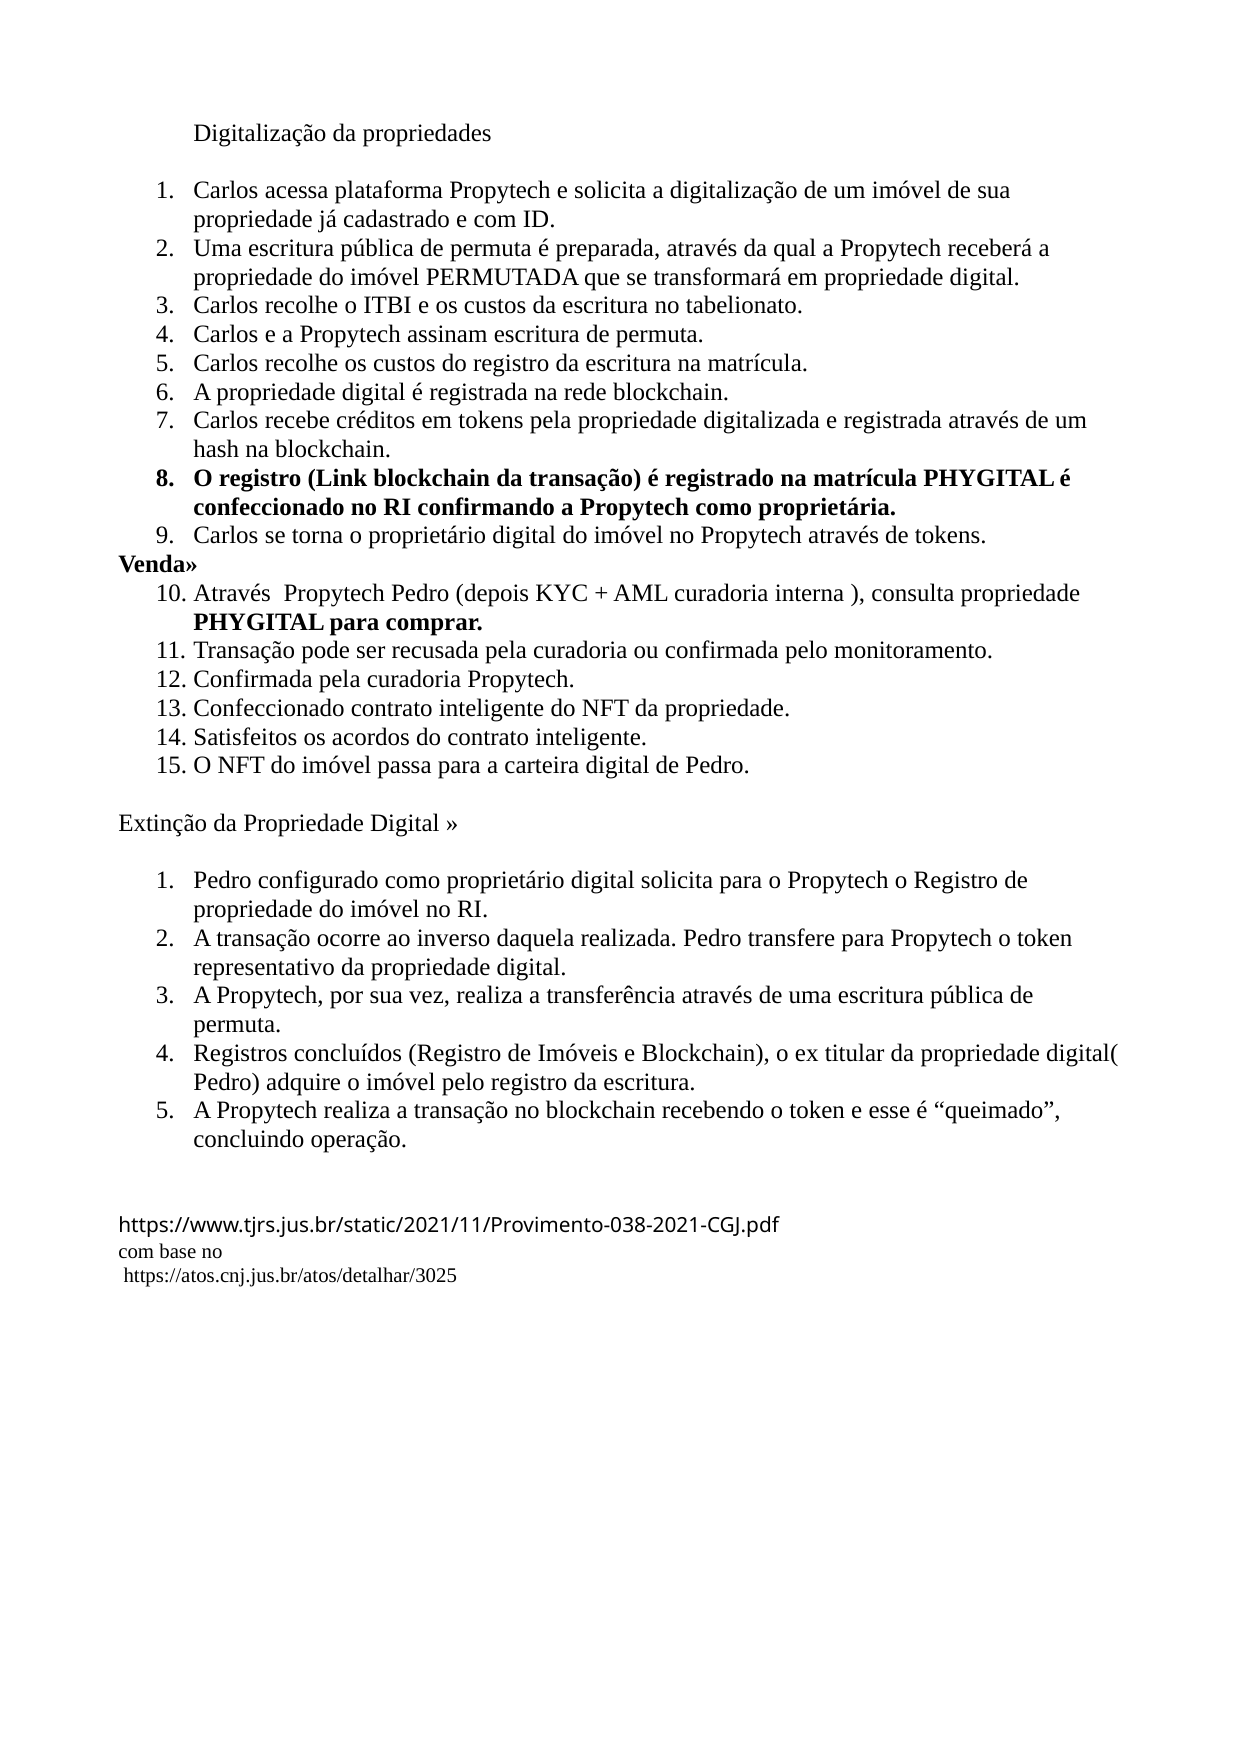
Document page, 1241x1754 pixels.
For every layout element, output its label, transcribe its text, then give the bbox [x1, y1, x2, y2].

list O registro (Link blockchain da transação) é registrado na matrícula PHYGITAL é confeccionado no RI confirmando a Propytech como proprietária. [156, 463, 1122, 521]
list Carlos se torna o proprietário digital do imóvel no Propytech através de tokens. [156, 521, 1122, 549]
list Carlos recolhe o ITBI e os custos da escritura no tabelionato. [156, 291, 1122, 319]
list Carlos recebe créditos em tokens pela propriedade digitalizada e registrada através de um hash na blockchain. [156, 406, 1122, 463]
list Através Propytech Pedro (depois KYC + AML curadoria interna ), consulta propriedade PHYGITAL para comprar. [156, 578, 1122, 636]
list Confeccionado contrato inteligente do NFT da propriedade. [156, 693, 1122, 722]
list Pedro configurado como proprietário digital solicita para o Propytech o Registro de propriedade do imóvel no RI. [156, 866, 1122, 923]
list Carlos e a Propytech assinam escritura de permuta. [156, 319, 1122, 348]
list A transação ocorre ao inverso daquela realizada. Pedro transfere para Propytech o token representativo da propriedade digital. [156, 923, 1122, 981]
list Confirmada pela curadoria Propytech. [156, 664, 1122, 693]
list Digitalização da propriedades [156, 118, 1122, 147]
text com base no [118, 1239, 1122, 1263]
text https://www.tjrs.jus.br/static/2021/11/Provimento-038-2021-CGJ.pdf [118, 1211, 1122, 1239]
list Transação pode ser recusada pela curadoria ou confirmada pelo monitoramento. [156, 636, 1122, 664]
list Carlos acessa plataforma Propytech e solicita a digitalização de um imóvel de sua propriedade já cadastrado e com ID. [156, 176, 1122, 233]
list Satisfeitos os acordos do contrato inteligente. [156, 722, 1122, 751]
list A Propytech, por sua vez, realiza a transferência através de uma escritura pública de permuta. [156, 981, 1122, 1038]
list Registros concluídos (Registro de Imóveis e Blockchain), o ex titular da propriedade digital( Pedro) adquire o imóvel pelo registro da escritura. [156, 1038, 1122, 1096]
list A Propytech realiza a transação no blockchain recebendo o token e esse é “queimado”, concluindo operação. [156, 1096, 1122, 1153]
list O NFT do imóvel passa para a carteira digital de Pedro. [156, 751, 1122, 779]
text https://atos.cnj.jus.br/atos/detalhar/3025 [118, 1263, 1122, 1287]
text Venda» [118, 549, 1122, 578]
list Uma escritura pública de permuta é preparada, através da qual a Propytech receberá a propriedade do imóvel PERMUTADA que se transformará em propriedade digital. [156, 233, 1122, 291]
text Extinção da Propriedade Digital » [118, 808, 1122, 837]
list A propriedade digital é registrada na rede blockchain. [156, 377, 1122, 406]
list Carlos recolhe os custos do registro da escritura na matrícula. [156, 348, 1122, 377]
